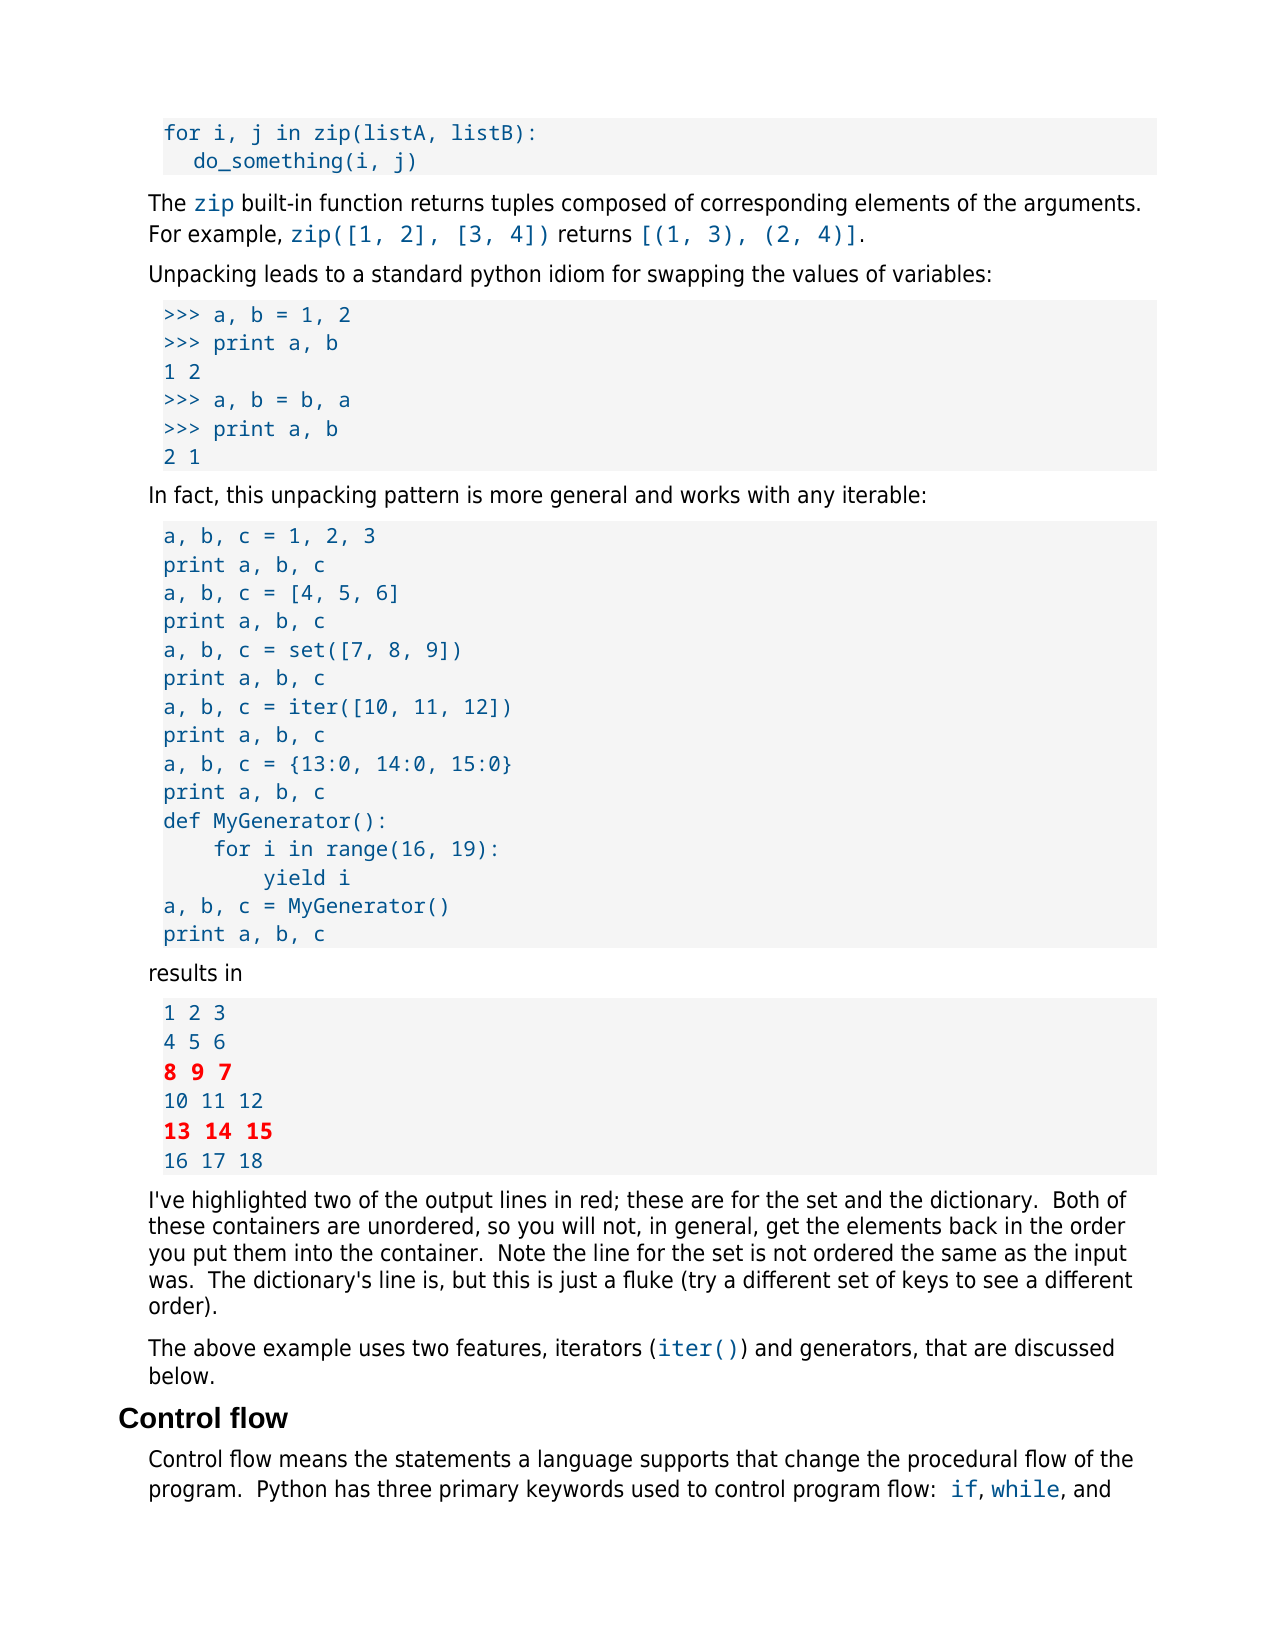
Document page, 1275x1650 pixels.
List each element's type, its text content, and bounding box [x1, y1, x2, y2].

text >>> a, b = 1, 2 [163, 300, 1157, 328]
text 1 2 3 [163, 998, 1157, 1027]
text print a, b, c [163, 663, 1157, 692]
text 16 17 18 [163, 1146, 1157, 1175]
text >>> print a, b [163, 328, 1157, 357]
text a, b, c = iter([10, 11, 12]) [163, 692, 1157, 720]
text print a, b, c [163, 550, 1157, 578]
text a, b, c = set([7, 8, 9]) [163, 635, 1157, 663]
text Unpacking leads to a standard python idiom for swapping the values of variables: [148, 261, 1157, 288]
text 13 14 15 [163, 1115, 1157, 1146]
text for i, j in zip(listA, listB): [163, 118, 1157, 147]
text a, b, c = 1, 2, 3 [163, 521, 1157, 550]
text a, b, c = {13:0, 14:0, 15:0} [163, 749, 1157, 777]
text 1 2 [163, 357, 1157, 385]
text for i in range(16, 19): [163, 834, 1157, 863]
text 10 11 12 [163, 1087, 1157, 1115]
text do_something(i, j) [163, 147, 1157, 175]
text In fact, this unpacking pattern is more general and works with any iterable: [148, 483, 1157, 509]
text 2 1 [163, 442, 1157, 471]
text >>> a, b = b, a [163, 385, 1157, 414]
text 8 9 7 [163, 1055, 1157, 1087]
text print a, b, c [163, 919, 1157, 948]
text a, b, c = [4, 5, 6] [163, 578, 1157, 607]
text a, b, c = MyGenerator() [163, 891, 1157, 919]
text print a, b, c [163, 777, 1157, 806]
text >>> print a, b [163, 414, 1157, 442]
text print a, b, c [163, 720, 1157, 749]
text yield i [163, 863, 1157, 891]
subtitle Control flow [118, 1402, 1157, 1434]
text print a, b, c [163, 607, 1157, 635]
text def MyGenerator(): [163, 806, 1157, 834]
text I've highlighted two of the output lines in red; these are for the set and the dictionary. Both of these containers are unordered, so you will not, in general, get the elements back in the order you put them into the container. Note the line for the set is not ordered the same as the input was. The dictionary's line is, but this is just a fluke (try a different set of keys to see a different order). [148, 1187, 1157, 1320]
text results in [148, 960, 1157, 987]
text Control flow means the statements a language supports that change the procedural flow of the program. Python has three primary keywords used to control program flow: if, while, and [148, 1447, 1157, 1504]
text The zip built-in function returns tuples composed of corresponding elements of the arguments. For example, zip([1, 2], [3, 4]) returns [(1, 3), (2, 4)]. [148, 187, 1157, 249]
text The above example uses two features, iterators (iter()) and generators, that are discussed below. [148, 1332, 1157, 1390]
text 4 5 6 [163, 1027, 1157, 1055]
